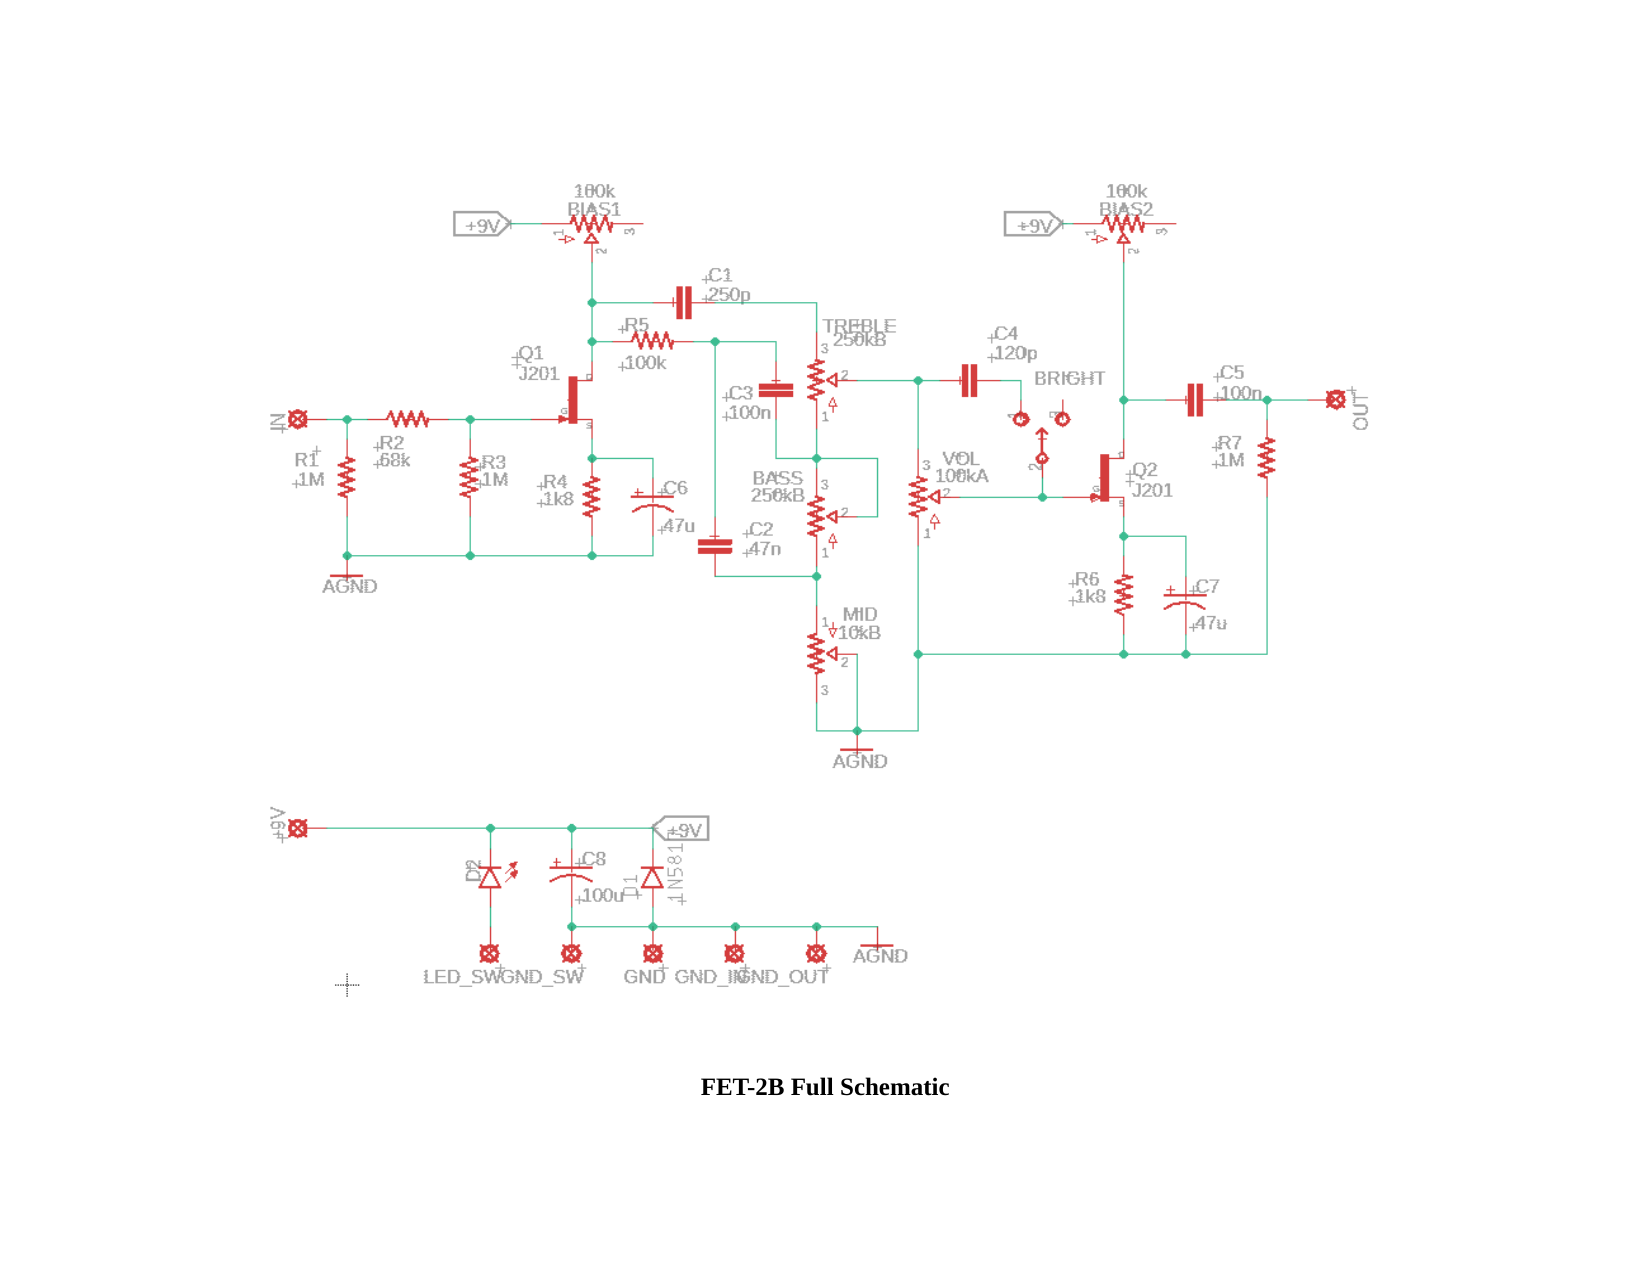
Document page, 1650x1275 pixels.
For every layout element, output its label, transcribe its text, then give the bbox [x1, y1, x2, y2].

picture [202, 150, 1429, 1015]
text FET-2B Full Schematic [187, 1072, 1462, 1101]
